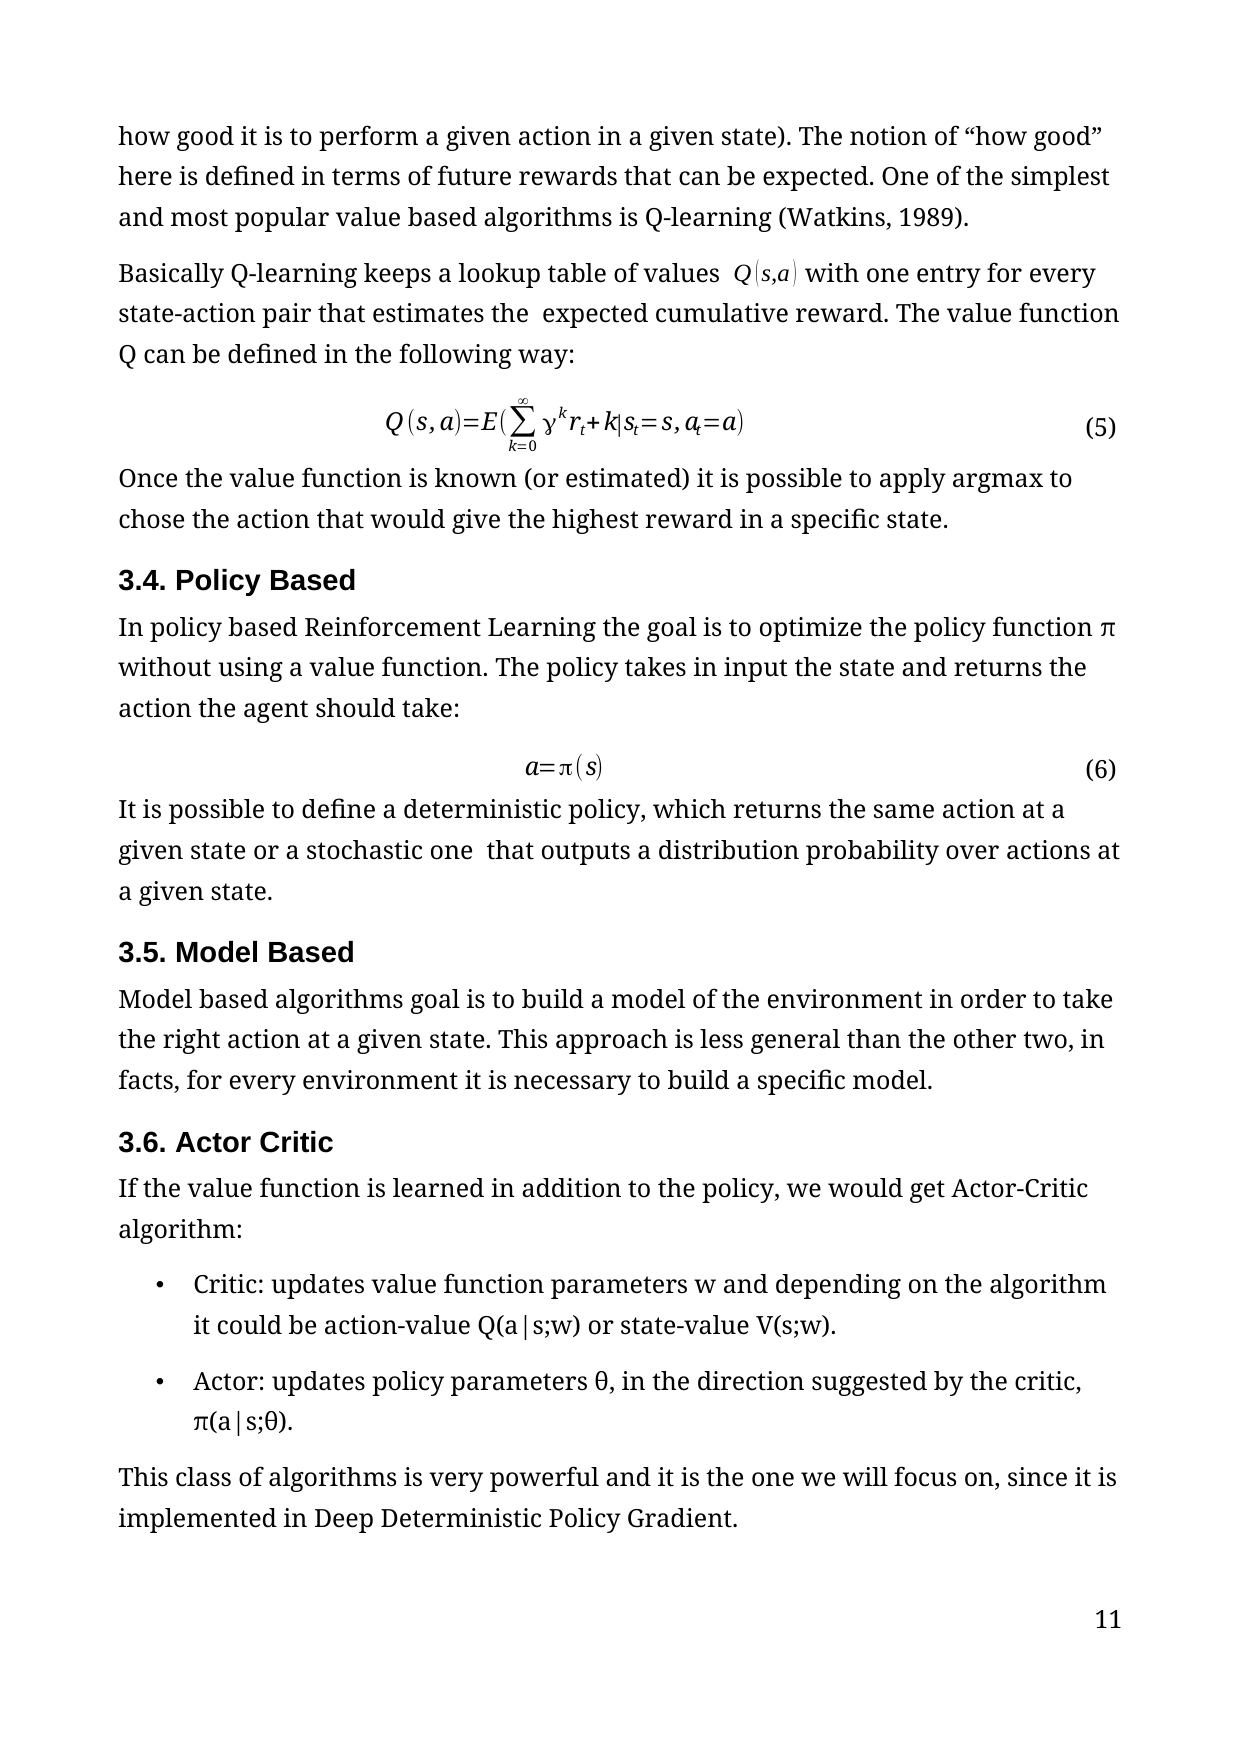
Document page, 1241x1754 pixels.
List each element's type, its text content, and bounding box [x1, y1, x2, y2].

list Critic: updates value function parameters w and depending on the algorithm it could be action-value Q(a|s;w) or state-value V(s;w). [156, 1267, 1122, 1342]
table_header (5) [1010, 392, 1122, 461]
table_header [118, 392, 1010, 461]
text This class of algorithms is very powerful and it is the one we will focus on, since it is implemented in Deep Deterministic Policy Gradient. [118, 1459, 1122, 1534]
subtitle Policy Based [118, 563, 1122, 597]
list Actor: updates policy parameters θ, in the direction suggested by the critic, π(a|s;θ). [156, 1363, 1122, 1438]
subtitle Actor Critic [118, 1124, 1122, 1158]
text It is possible to define a deterministic policy, which returns the same action at a given state or a stochastic one that outputs a distribution probability over actions at a given state. [118, 792, 1122, 908]
text Basically Q-learning keeps a lookup table of values with one entry for every state-action pair that estimates the expected cumulative reward. The value function Q can be defined in the following way: [118, 255, 1122, 371]
text Once the value function is known (or estimated) it is possible to apply argmax to chose the action that would give the highest reward in a specific state. [118, 461, 1122, 536]
text If the value function is learned in addition to the policy, we would get Actor-Critic algorithm: [118, 1171, 1122, 1246]
text Model based algorithms goal is to build a model of the environment in order to take the right action at a given state. This approach is less general than the other two, in facts, for every environment it is necessary to build a specific model. [118, 981, 1122, 1097]
table_header (6) [1010, 746, 1122, 792]
text how good it is to perform a given action in a given state). The notion of “how good” here is defined in terms of future rewards that can be expected. One of the simplest and most popular value based algorithms is Q-learning (Watkins, 1989). [118, 118, 1122, 234]
subtitle Model Based [118, 935, 1122, 969]
text In policy based Reinforcement Learning the goal is to optimize the policy function π without using a value function. The policy takes in input the state and returns the action the agent should take: [118, 609, 1122, 725]
table_header [118, 746, 1010, 792]
